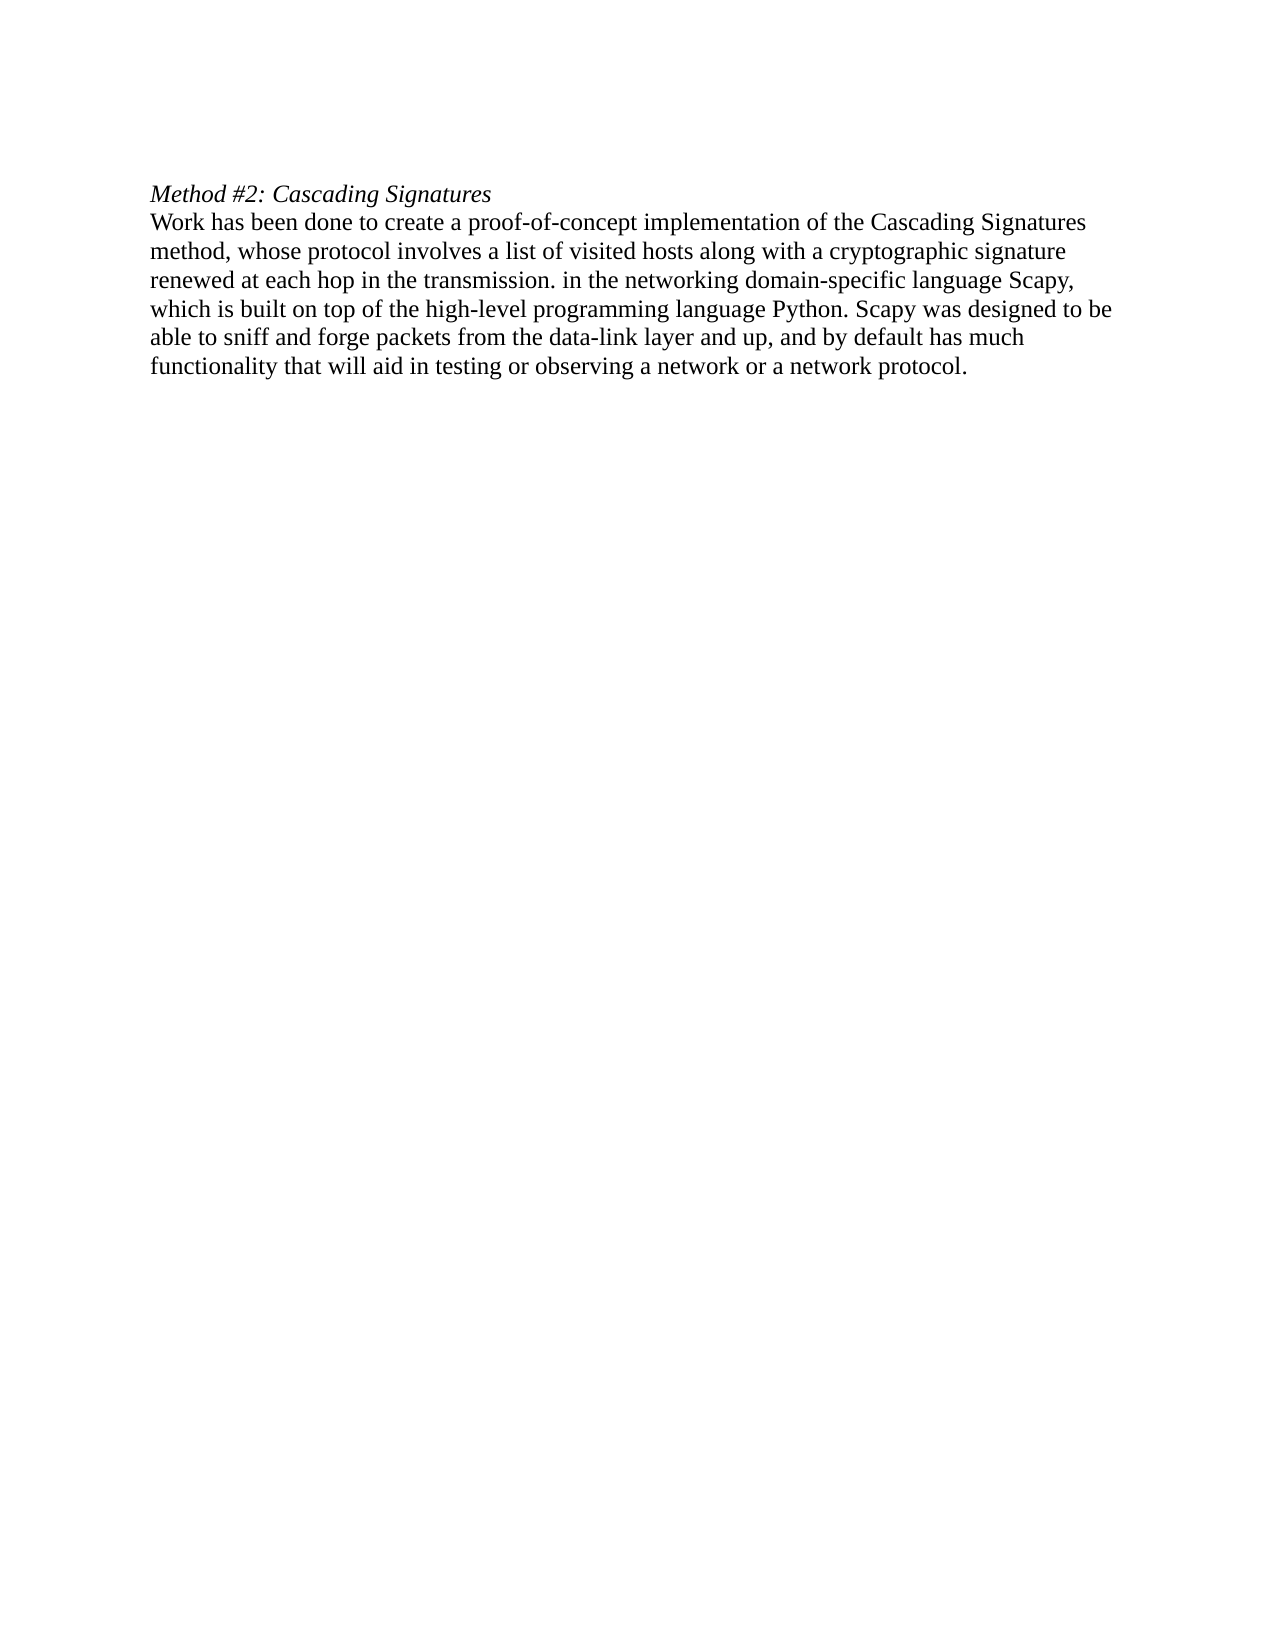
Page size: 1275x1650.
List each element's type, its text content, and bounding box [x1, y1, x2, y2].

text Work has been done to create a proof-of-concept implementation of the Cascading Signatures method, whose protocol involves a list of visited hosts along with a cryptographic signature renewed at each hop in the transmission. in the networking domain-specific language Scapy, which is built on top of the high-level programming language Python. Scapy was designed to be able to sniff and forge packets from the data-link layer and up, and by default has much functionality that will aid in testing or observing a network or a network protocol. [150, 207, 1125, 380]
text Method #2: Cascading Signatures [150, 179, 1125, 207]
